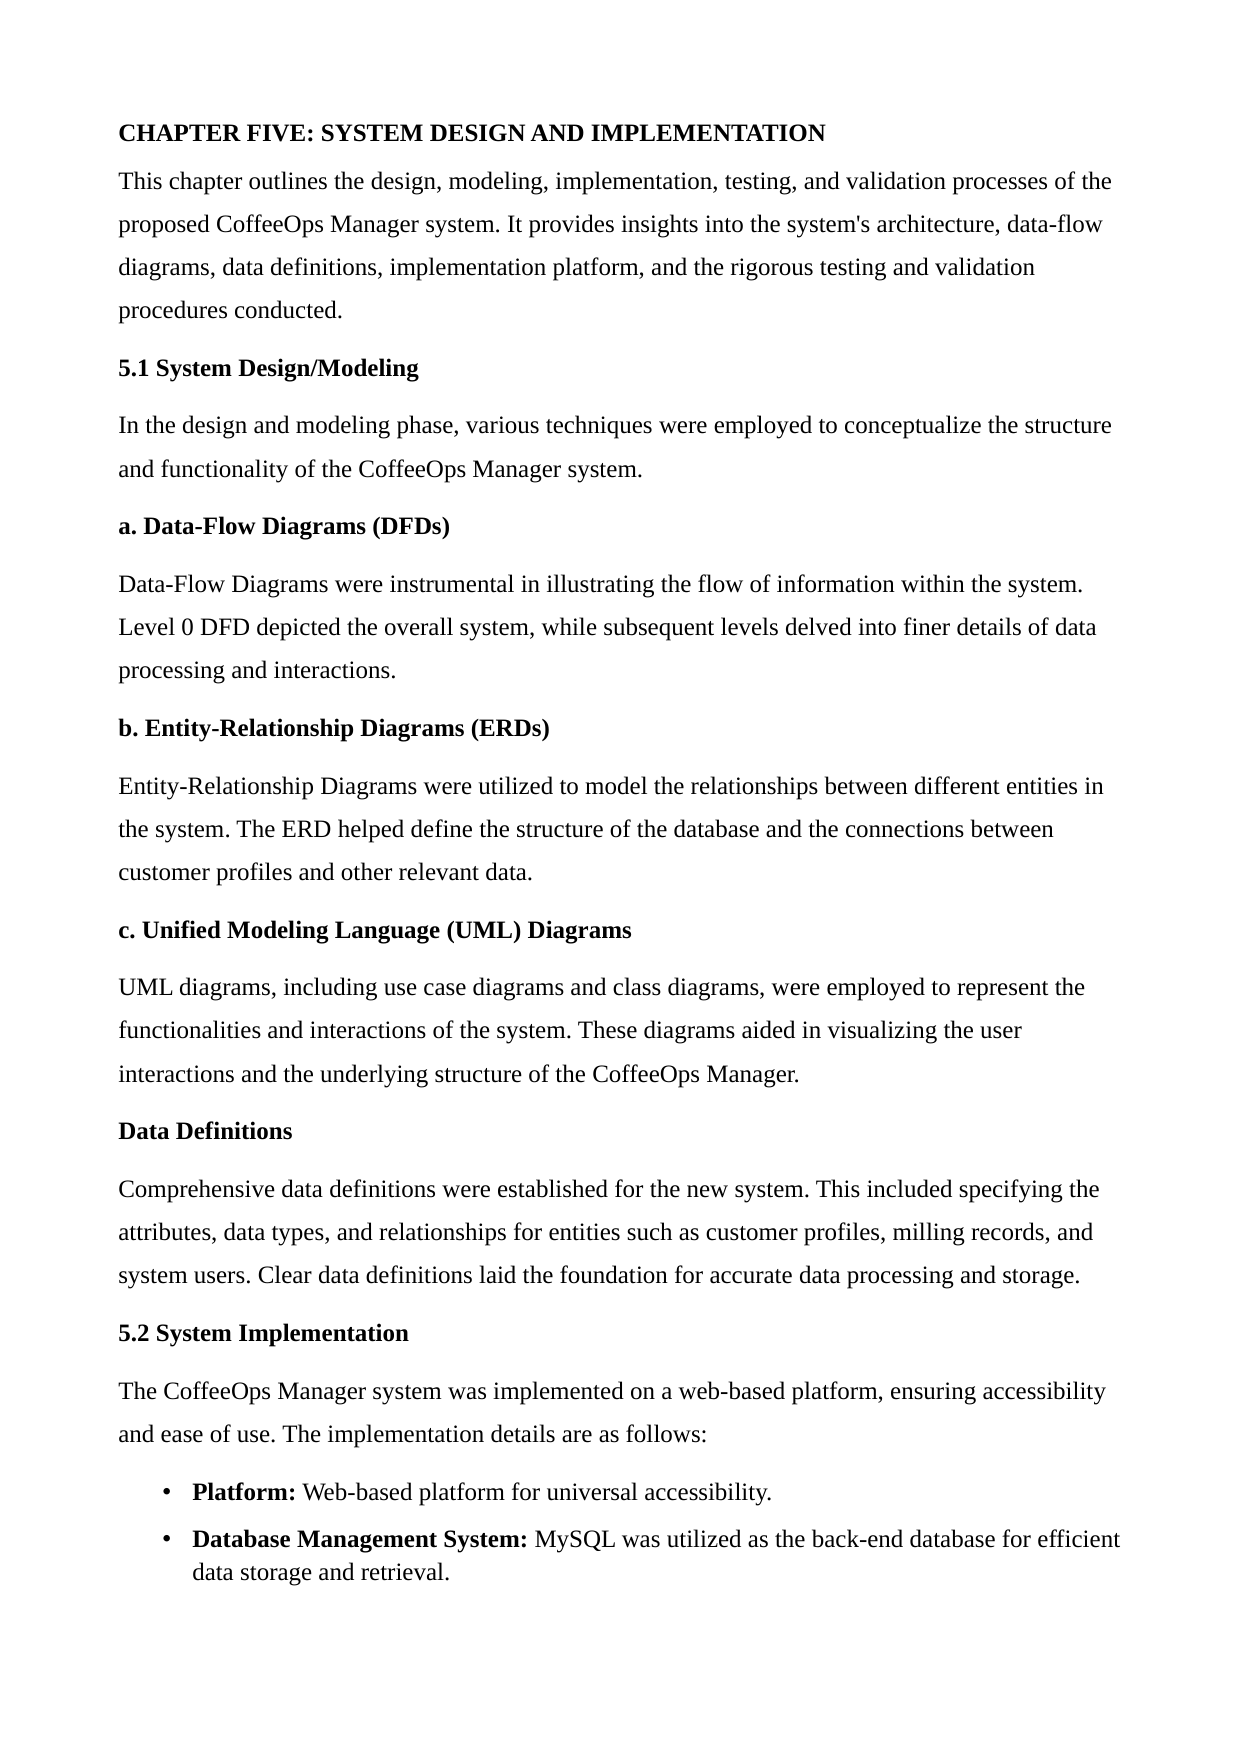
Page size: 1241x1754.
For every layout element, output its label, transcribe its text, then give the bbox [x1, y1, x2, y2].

text Data-Flow Diagrams were instrumental in illustrating the flow of information within the system. Level 0 DFD depicted the overall system, while subsequent levels delved into finer details of data processing and interactions. [118, 569, 1122, 684]
text Comprehensive data definitions were established for the new system. This included specifying the attributes, data types, and relationships for entities such as customer profiles, milling records, and system users. Clear data definitions laid the foundation for accurate data processing and storage. [118, 1174, 1122, 1289]
text b. Entity-Relationship Diagrams (ERDs) [118, 713, 1122, 742]
text Data Definitions [118, 1116, 1122, 1145]
text In the design and modeling phase, various techniques were employed to conceptualize the structure and functionality of the CoffeeOps Manager system. [118, 411, 1122, 482]
text This chapter outlines the design, modeling, implementation, testing, and validation processes of the proposed CoffeeOps Manager system. It provides insights into the system's architecture, data-flow diagrams, data definitions, implementation platform, and the rigorous testing and validation procedures conducted. [118, 166, 1122, 324]
text UML diagrams, including use case diagrams and class diagrams, were employed to represent the functionalities and interactions of the system. These diagrams aided in visualizing the user interactions and the underlying structure of the CoffeeOps Manager. [118, 972, 1122, 1087]
text c. Unified Modeling Language (UML) Diagrams [118, 915, 1122, 943]
list Platform: Web-based platform for universal accessibility. [162, 1477, 1122, 1505]
list Database Management System: MySQL was utilized as the back-end database for efficient data storage and retrieval. [162, 1524, 1122, 1586]
text 5.2 System Implementation [118, 1318, 1122, 1347]
text CHAPTER FIVE: SYSTEM DESIGN AND IMPLEMENTATION [118, 118, 1122, 147]
text Entity-Relationship Diagrams were utilized to model the relationships between different entities in the system. The ERD helped define the structure of the database and the connections between customer profiles and other relevant data. [118, 771, 1122, 886]
text The CoffeeOps Manager system was implemented on a web-based platform, ensuring accessibility and ease of use. The implementation details are as follows: [118, 1376, 1122, 1448]
text a. Data-Flow Diagrams (DFDs) [118, 511, 1122, 540]
text 5.1 System Design/Modeling [118, 353, 1122, 382]
